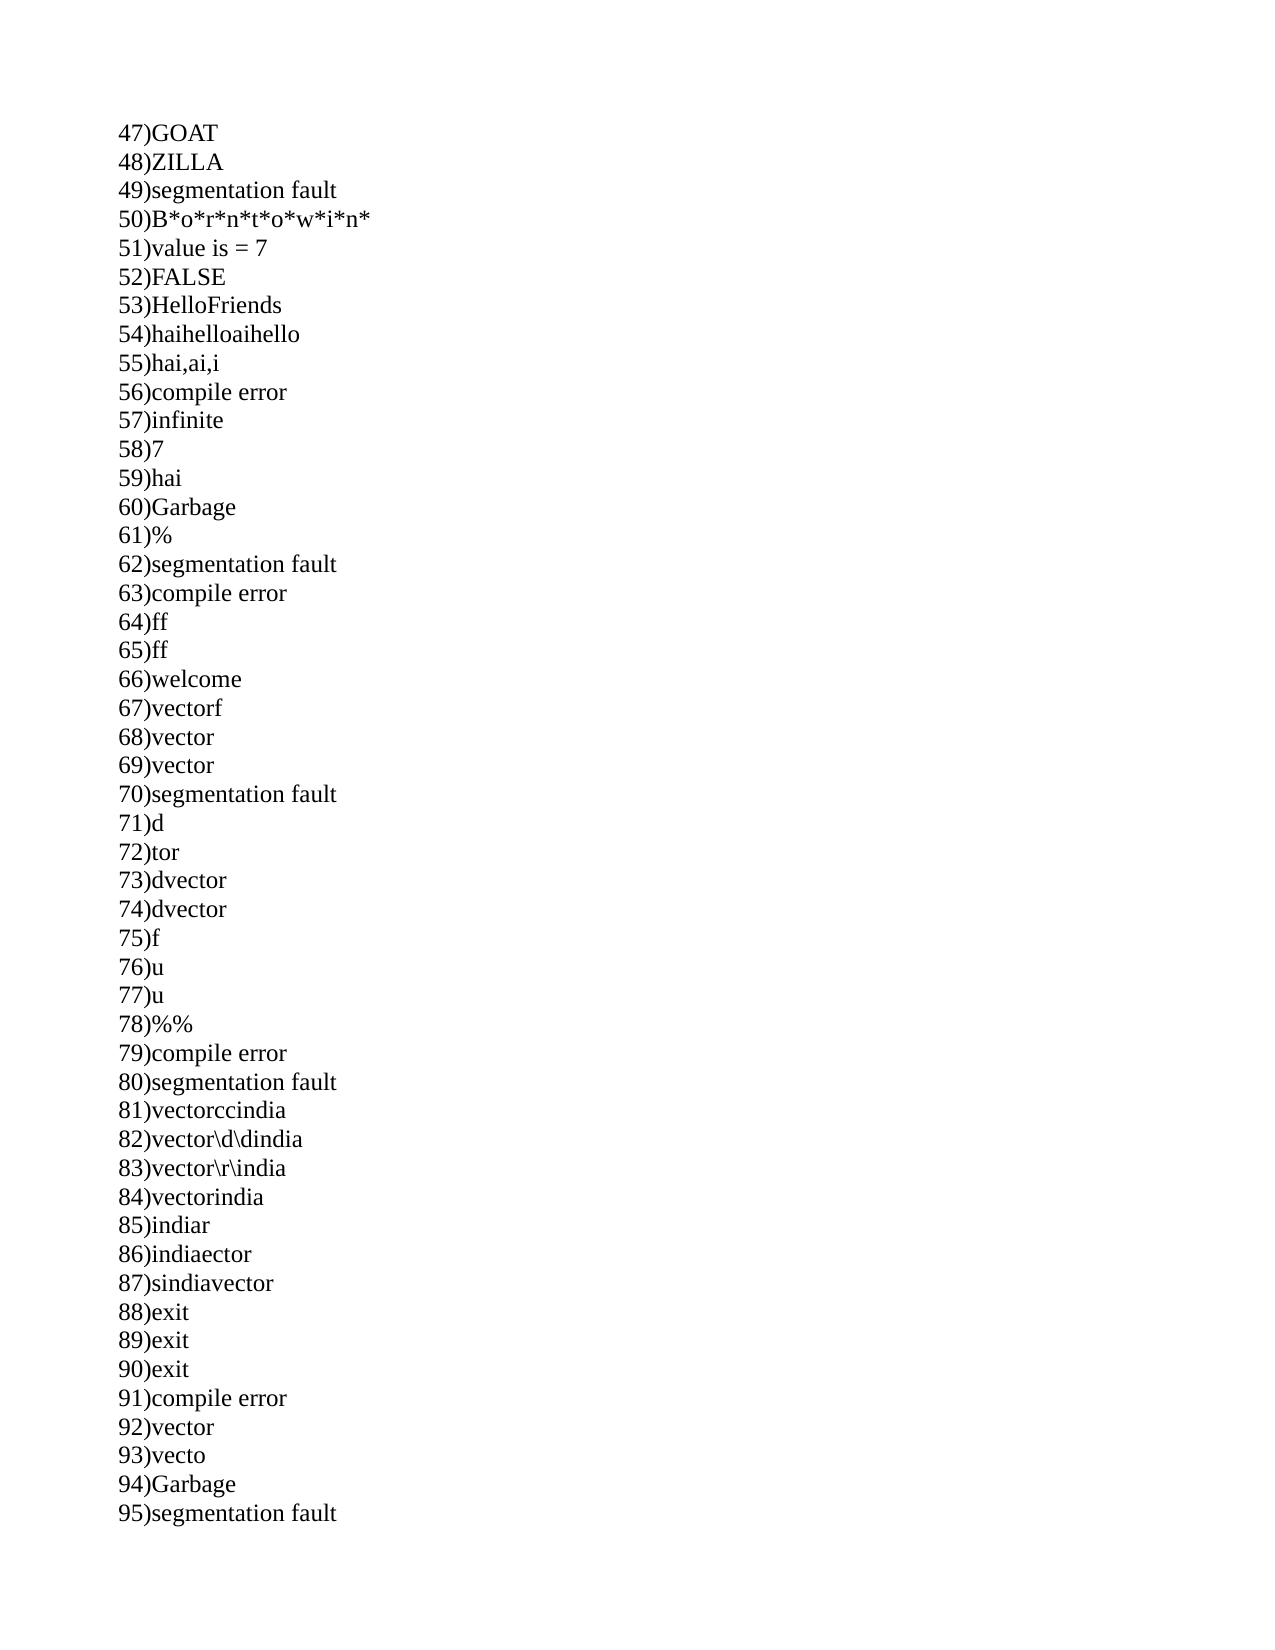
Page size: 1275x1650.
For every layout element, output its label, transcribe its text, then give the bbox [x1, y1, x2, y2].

text 69)vector [118, 751, 1157, 779]
text 72)tor [118, 837, 1157, 866]
text 55)hai,ai,i [118, 348, 1157, 377]
text 70)segmentation fault [118, 779, 1157, 808]
text 63)compile error [118, 578, 1157, 607]
text 95)segmentation fault [118, 1498, 1157, 1527]
text 79)compile error [118, 1038, 1157, 1067]
text 86)indiaector [118, 1239, 1157, 1268]
text 75)f [118, 923, 1157, 952]
text 77)u [118, 981, 1157, 1009]
text 78)%% [118, 1009, 1157, 1038]
text 73)dvector [118, 866, 1157, 894]
text 59)hai [118, 463, 1157, 492]
text 84)vectorindia [118, 1182, 1157, 1211]
text 74)dvector [118, 894, 1157, 923]
text 82)vector\d\dindia [118, 1124, 1157, 1153]
text 64)ff [118, 607, 1157, 636]
text 71)d [118, 808, 1157, 837]
text 48)ZILLA [118, 147, 1157, 176]
text 60)Garbage [118, 492, 1157, 521]
text 76)u [118, 952, 1157, 981]
text 81)vectorccindia [118, 1096, 1157, 1124]
text 49)segmentation fault [118, 176, 1157, 204]
text 93)vecto [118, 1441, 1157, 1469]
text 68)vector [118, 722, 1157, 751]
text 65)ff [118, 636, 1157, 664]
text 91)compile error [118, 1383, 1157, 1412]
text 88)exit [118, 1297, 1157, 1326]
text 51)value is = 7 [118, 233, 1157, 262]
text 92)vector [118, 1412, 1157, 1441]
text 80)segmentation fault [118, 1067, 1157, 1096]
text 61)% [118, 521, 1157, 549]
text 50)B*o*r*n*t*o*w*i*n* [118, 204, 1157, 233]
text 56)compile error [118, 377, 1157, 406]
text 52)FALSE [118, 262, 1157, 291]
text 58)7 [118, 434, 1157, 463]
text 54)haihelloaihello [118, 319, 1157, 348]
text 89)exit [118, 1326, 1157, 1354]
text 85)indiar [118, 1211, 1157, 1239]
text 66)welcome [118, 664, 1157, 693]
text 90)exit [118, 1354, 1157, 1383]
text 57)infinite [118, 406, 1157, 434]
text 67)vectorf [118, 693, 1157, 722]
text 83)vector\r\india [118, 1153, 1157, 1182]
text 62)segmentation fault [118, 549, 1157, 578]
text 94)Garbage [118, 1469, 1157, 1498]
text 53)HelloFriends [118, 291, 1157, 319]
text 47)GOAT [118, 118, 1157, 147]
text 87)sindiavector [118, 1268, 1157, 1297]
